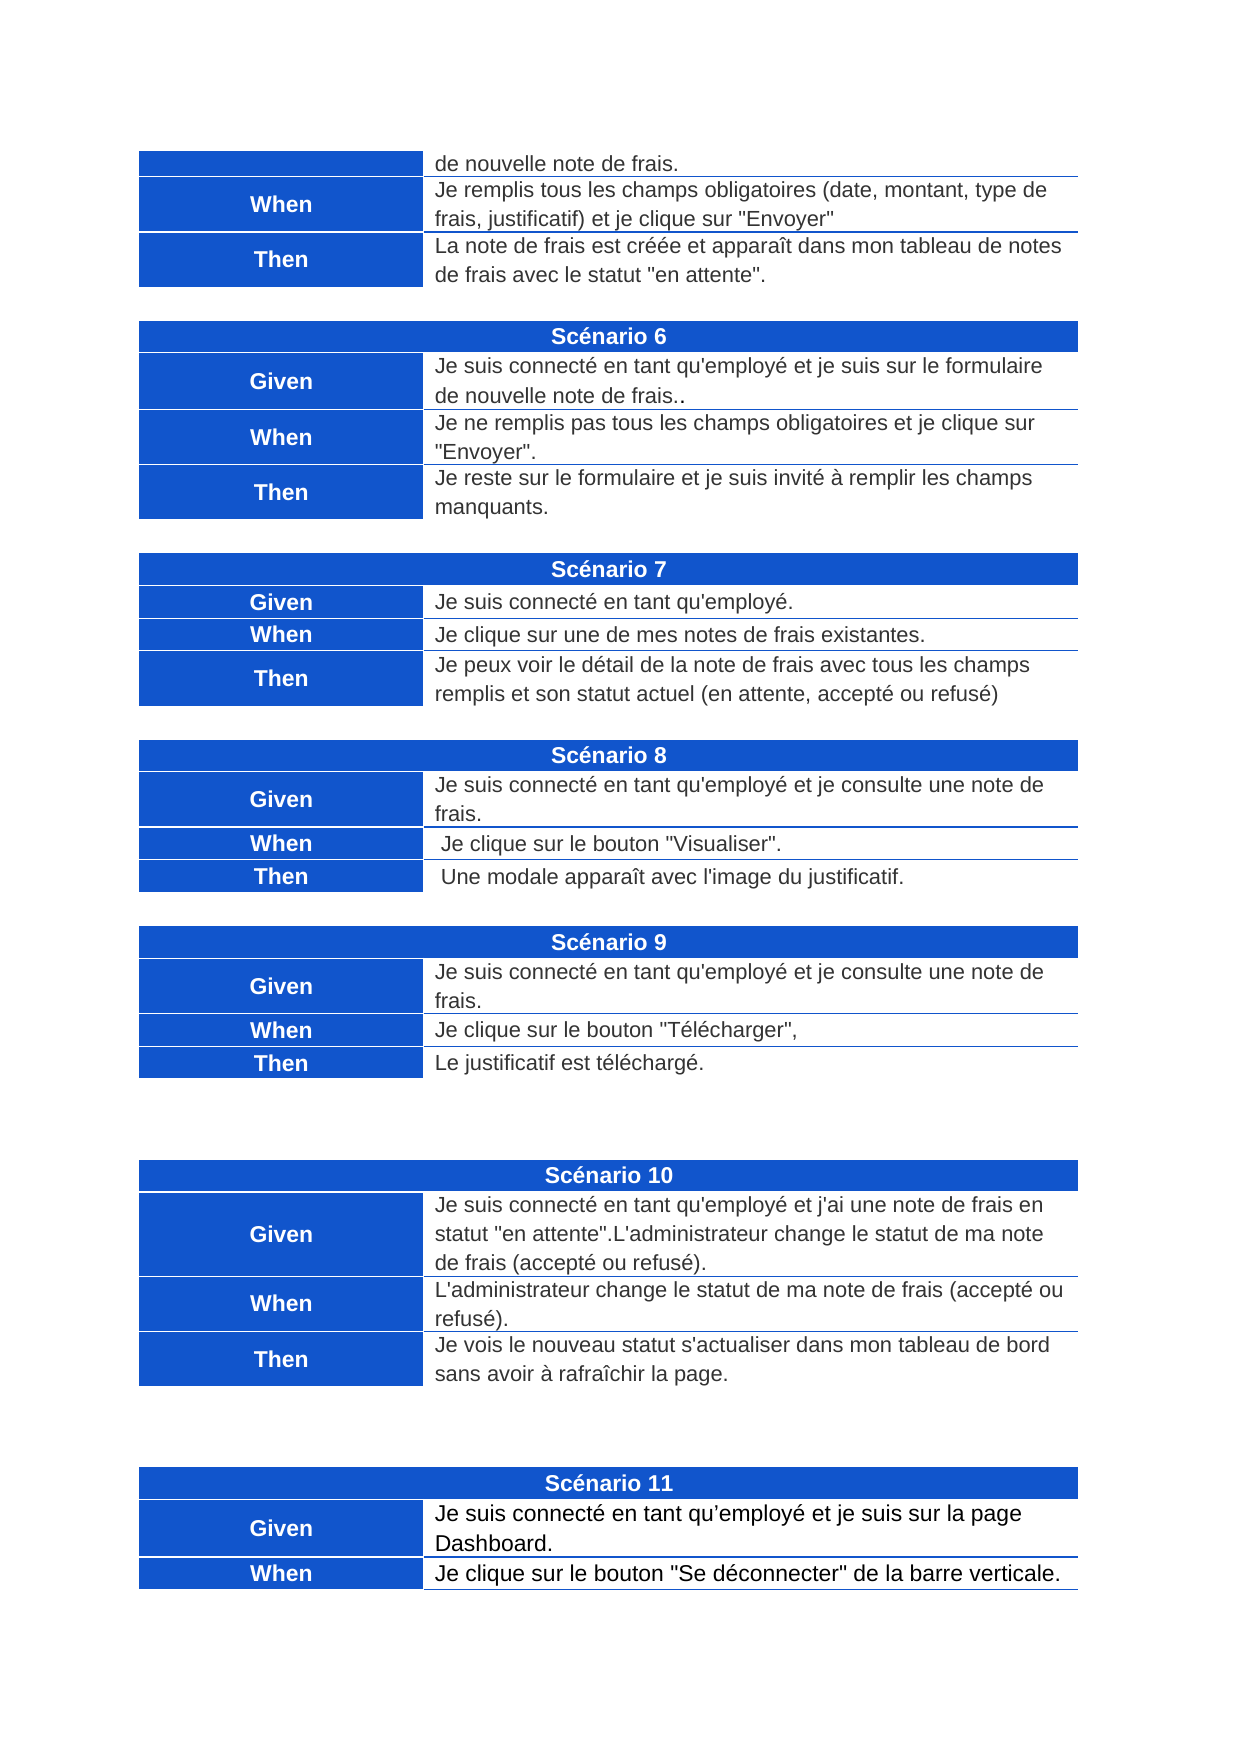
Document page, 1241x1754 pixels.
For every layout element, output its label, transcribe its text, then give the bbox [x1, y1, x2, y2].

table_cell Given [139, 1500, 423, 1556]
table_cell When [139, 1277, 423, 1331]
table_cell Le justificatif est téléchargé. [424, 1047, 1078, 1078]
table_cell [139, 893, 423, 925]
table_cell When [139, 619, 423, 650]
table_cell Scénario 8 [139, 740, 1078, 771]
table_cell When [139, 410, 423, 464]
table_cell Je peux voir le détail de la note de frais avec tous les champs remplis et son statut actuel (en attente, accepté ou refusé) [424, 651, 1078, 706]
table_cell [424, 288, 1078, 319]
table_cell Then [139, 465, 423, 519]
table_cell Je suis connecté en tant qu'employé et j'ai une note de frais en statut "en attente".L'administrateur change le statut de ma note de frais (accepté ou refusé). [424, 1193, 1078, 1276]
table_cell [139, 1387, 423, 1466]
table_cell [139, 288, 423, 319]
table_cell de nouvelle note de frais. [424, 151, 1078, 176]
table_cell Scénario 6 [139, 321, 1078, 352]
table_cell When [139, 828, 423, 859]
table_cell Given [139, 772, 423, 826]
table_cell When [139, 1558, 423, 1589]
table_cell When [139, 1014, 423, 1046]
table_cell Then [139, 233, 423, 287]
table_cell Je clique sur le bouton "Visualiser". [424, 828, 1078, 859]
table_cell Given [139, 353, 423, 409]
table_cell Je clique sur le bouton "Télécharger", [424, 1014, 1078, 1046]
table_cell Then [139, 860, 423, 892]
table_cell Given [139, 586, 423, 618]
table_cell Je suis connecté en tant qu’employé et je suis sur la page Dashboard. [424, 1500, 1078, 1556]
table_cell Given [139, 1193, 423, 1276]
table_cell Je suis connecté en tant qu'employé et je consulte une note de frais. [424, 772, 1078, 826]
table_cell Scénario 7 [139, 553, 1078, 585]
table_cell Je ne remplis pas tous les champs obligatoires et je clique sur "Envoyer". [424, 410, 1078, 464]
table_cell When [139, 177, 423, 231]
table_cell Given [139, 959, 423, 1013]
table_cell Then [139, 1047, 423, 1078]
table_cell Je suis connecté en tant qu'employé. [424, 586, 1078, 618]
table_cell Scénario 9 [139, 926, 1078, 958]
table_cell Je vois le nouveau statut s'actualiser dans mon tableau de bord sans avoir à rafraîchir la page. [424, 1332, 1078, 1386]
table_cell L'administrateur change le statut de ma note de frais (accepté ou refusé). [424, 1277, 1078, 1331]
table_cell Je clique sur le bouton "Se déconnecter" de la barre verticale. [424, 1558, 1078, 1589]
table_cell Scénario 11 [139, 1467, 1078, 1499]
table_cell [424, 520, 1078, 552]
table_cell Je suis connecté en tant qu'employé et je suis sur le formulaire de nouvelle note de frais.. [424, 353, 1078, 409]
table_cell La note de frais est créée et apparaît dans mon tableau de notes de frais avec le statut "en attente". [424, 233, 1078, 287]
table_cell [139, 707, 423, 738]
table_cell Je suis connecté en tant qu'employé et je consulte une note de frais. [424, 959, 1078, 1013]
table_cell [139, 1080, 423, 1158]
table_cell [424, 893, 1078, 925]
table_cell Une modale apparaît avec l'image du justificatif. [424, 860, 1078, 892]
table_cell [424, 1080, 1078, 1158]
table_cell Je reste sur le formulaire et je suis invité à remplir les champs manquants. [424, 465, 1078, 519]
table_cell [424, 1387, 1078, 1466]
table_cell Scénario 10 [139, 1160, 1078, 1191]
table_cell Je clique sur une de mes notes de frais existantes. [424, 619, 1078, 650]
table_cell Je remplis tous les champs obligatoires (date, montant, type de frais, justificatif) et je clique sur "Envoyer" [424, 177, 1078, 231]
table_cell [139, 151, 423, 176]
table_cell Then [139, 651, 423, 706]
table_cell Then [139, 1332, 423, 1386]
table_cell [139, 520, 423, 552]
table_cell [424, 707, 1078, 738]
